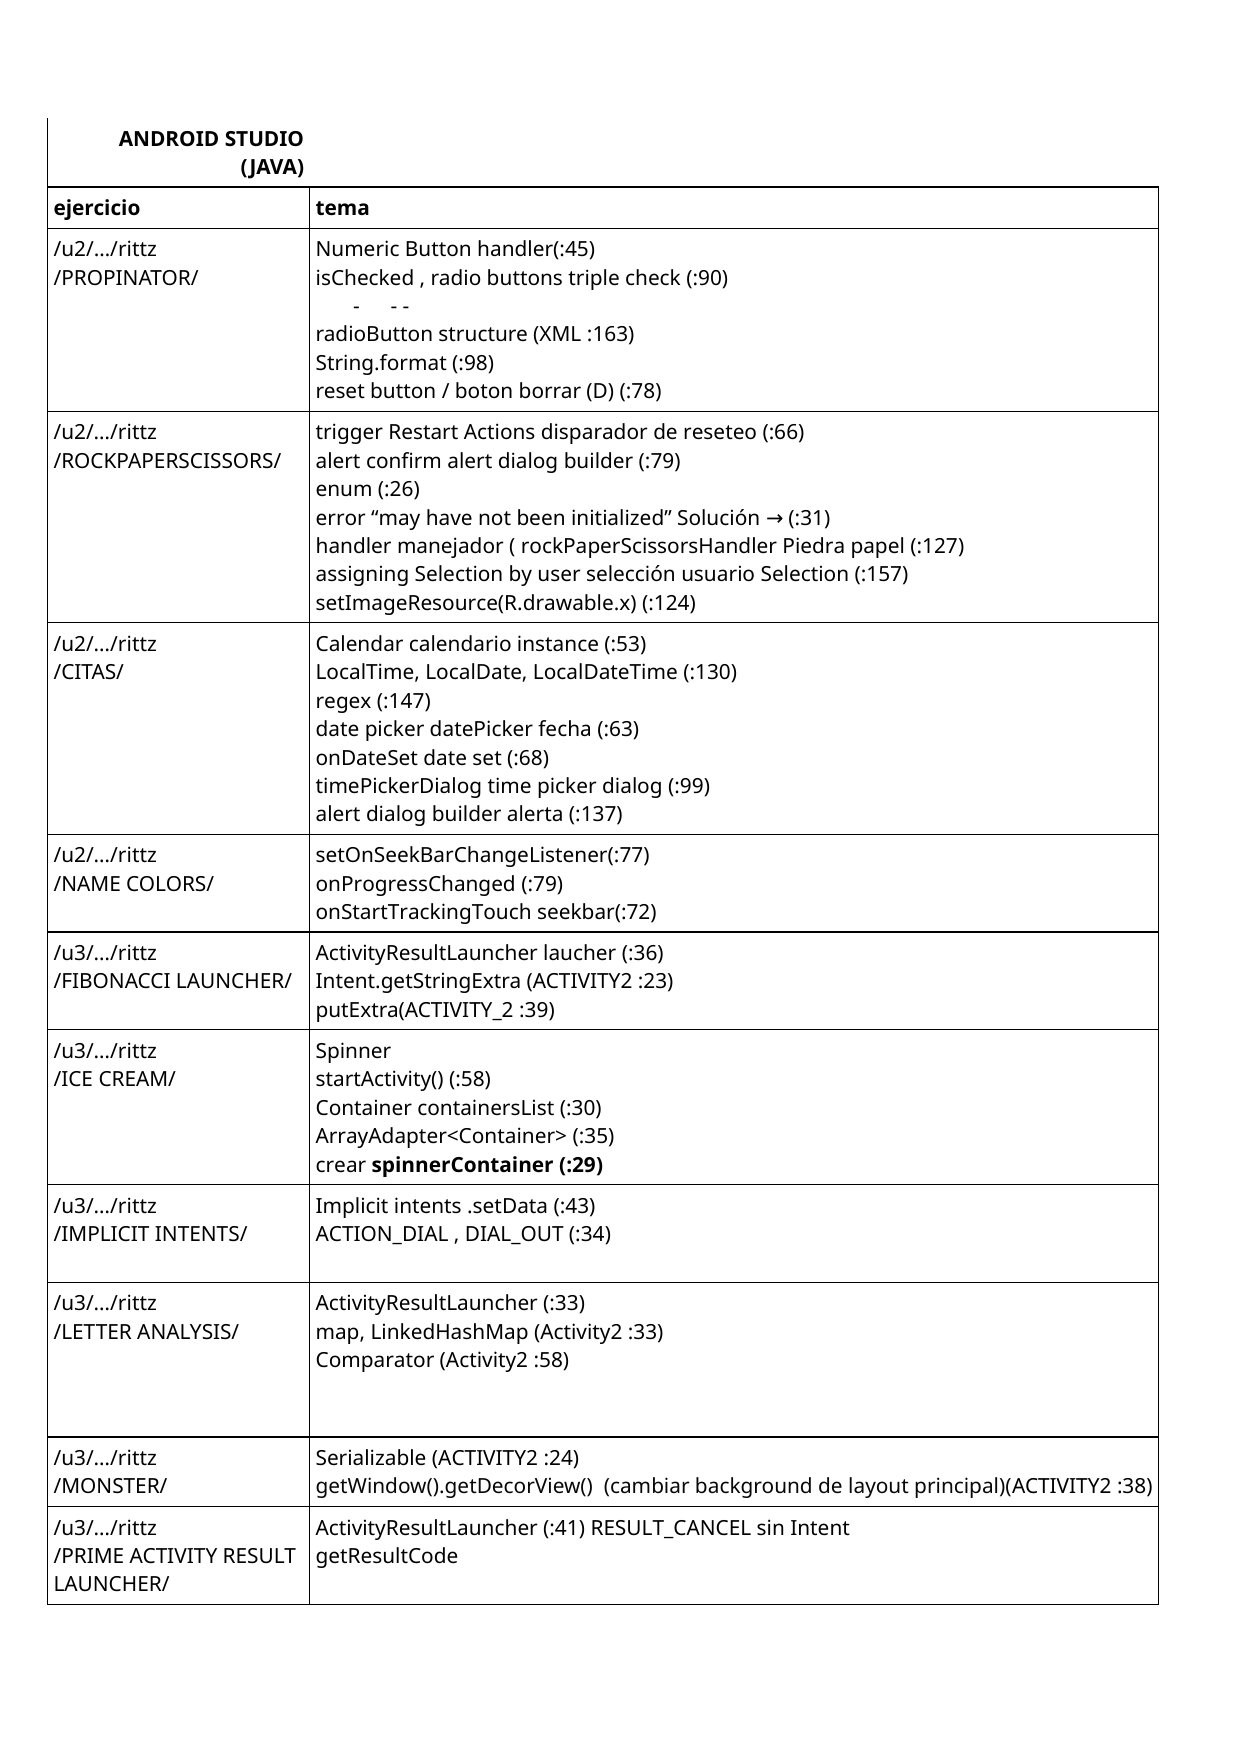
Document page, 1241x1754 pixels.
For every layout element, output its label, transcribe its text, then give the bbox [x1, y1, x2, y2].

table_cell [1159, 834, 1240, 931]
table_header [1159, 118, 1240, 186]
table_cell [1159, 1436, 1240, 1506]
table_cell [1159, 411, 1240, 622]
table_cell [1159, 1506, 1240, 1604]
table_cell [1159, 622, 1240, 834]
table_cell ejercicio [48, 188, 309, 227]
table_cell /u3/…/rittz /FIBONACCI LAUNCHER/ [48, 933, 309, 1029]
table_cell Numeric Button handler(:45) isChecked , radio buttons triple check (:90) - - radioButton structure (XML :163) String.format (:98) reset button / boton borrar (D) (:78) [310, 229, 1158, 411]
table_cell trigger Restart Actions disparador de reseteo (:66) alert confirm alert dialog builder (:79) enum (:26) error “may have not been initialized” Solución → (:31) handler manejador ( rockPaperScissorsHandler Piedra papel (:127) assigning Selection by user selección usuario Selection (:157) setImageResource(R.drawable.x) (:124) [310, 412, 1158, 622]
table_cell Implicit intents .setData (:43) ACTION_DIAL , DIAL_OUT (:34) [310, 1185, 1158, 1282]
table_header [310, 118, 1159, 186]
table_cell /u2/…/rittz /PROPINATOR/ [48, 229, 309, 411]
table_cell /u3/…/rittz /ICE CREAM/ [48, 1030, 309, 1184]
table_cell /u2/…/rittz /ROCKPAPERSCISSORS/ [48, 412, 309, 622]
table_cell Spinner startActivity() (:58) Container containersList (:30) ArrayAdapter<Container> (:35) crear spinnerContainer (:29) [310, 1030, 1158, 1184]
table_cell [1159, 1184, 1240, 1282]
table_cell /u3/…/rittz /IMPLICIT INTENTS/ [48, 1185, 309, 1282]
table_cell [1159, 186, 1240, 227]
table_cell ActivityResultLauncher (:41) RESULT_CANCEL sin Intent getResultCode [310, 1507, 1158, 1604]
table_cell /u3/…/rittz /PRIME ACTIVITY RESULT LAUNCHER/ [48, 1507, 309, 1604]
table_cell /u2/…/rittz /CITAS/ [48, 623, 309, 834]
table_cell setOnSeekBarChangeListener(:77) onProgressChanged (:79) onStartTrackingTouch seekbar(:72) [310, 835, 1158, 931]
table_cell [1159, 1282, 1240, 1436]
table_cell [1159, 931, 1240, 1029]
table_cell [1159, 228, 1240, 411]
table_header ANDROID STUDIO (JAVA) [48, 118, 309, 186]
table_cell /u3/…/rittz /LETTER ANALYSIS/ [48, 1283, 309, 1436]
table_cell ActivityResultLauncher (:33) map, LinkedHashMap (Activity2 :33) Comparator (Activity2 :58) [310, 1283, 1158, 1436]
table_cell ActivityResultLauncher laucher (:36) Intent.getStringExtra (ACTIVITY2 :23) putExtra(ACTIVITY_2 :39) [310, 933, 1158, 1029]
table_cell /u3/…/rittz /MONSTER/ [48, 1438, 309, 1506]
table_cell tema [310, 188, 1158, 227]
table_cell /u2/…/rittz /NAME COLORS/ [48, 835, 309, 931]
table_cell Serializable (ACTIVITY2 :24) getWindow().getDecorView() (cambiar background de layout principal)(ACTIVITY2 :38) [310, 1438, 1158, 1506]
table_cell Calendar calendario instance (:53) LocalTime, LocalDate, LocalDateTime (:130) regex (:147) date picker datePicker fecha (:63) onDateSet date set (:68) timePickerDialog time picker dialog (:99) alert dialog builder alerta (:137) [310, 623, 1158, 834]
table_cell [1159, 1029, 1240, 1184]
